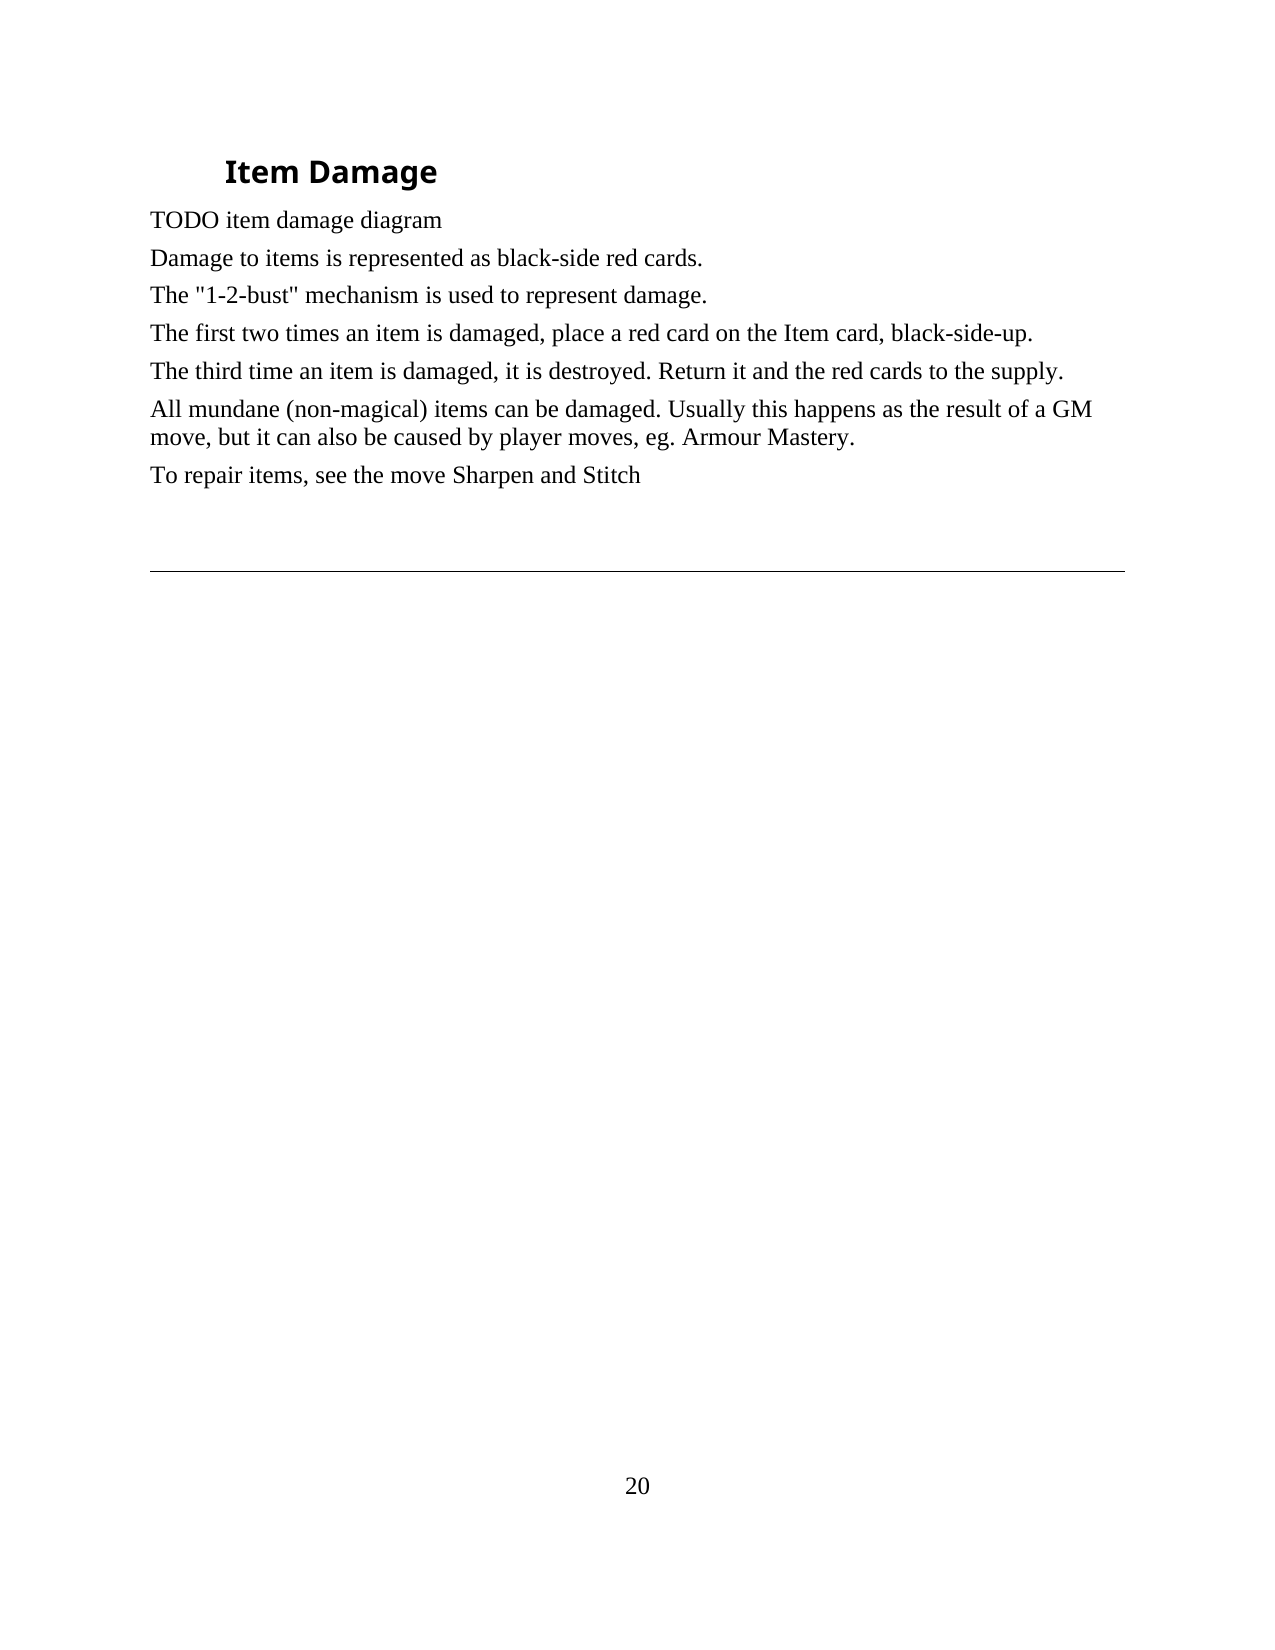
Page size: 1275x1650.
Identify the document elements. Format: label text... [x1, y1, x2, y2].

subtitle Item Damage [150, 150, 1125, 193]
text TODO item damage diagram [150, 205, 1125, 234]
text The third time an item is damaged, it is destroyed. Return it and the red cards to the supply. [150, 356, 1125, 385]
text Damage to items is represented as black-side red cards. [150, 243, 1125, 272]
text The "1-2-bust" mechanism is used to represent damage. [150, 281, 1125, 309]
text All mundane (non-magical) items can be damaged. Usually this happens as the result of a GM move, but it can also be caused by player moves, eg. Armour Mastery. [150, 394, 1125, 451]
text The first two times an item is damaged, place a red card on the Item card, black-side-up. [150, 318, 1125, 347]
text To repair items, see the move Sharpen and Stitch [150, 460, 1125, 489]
